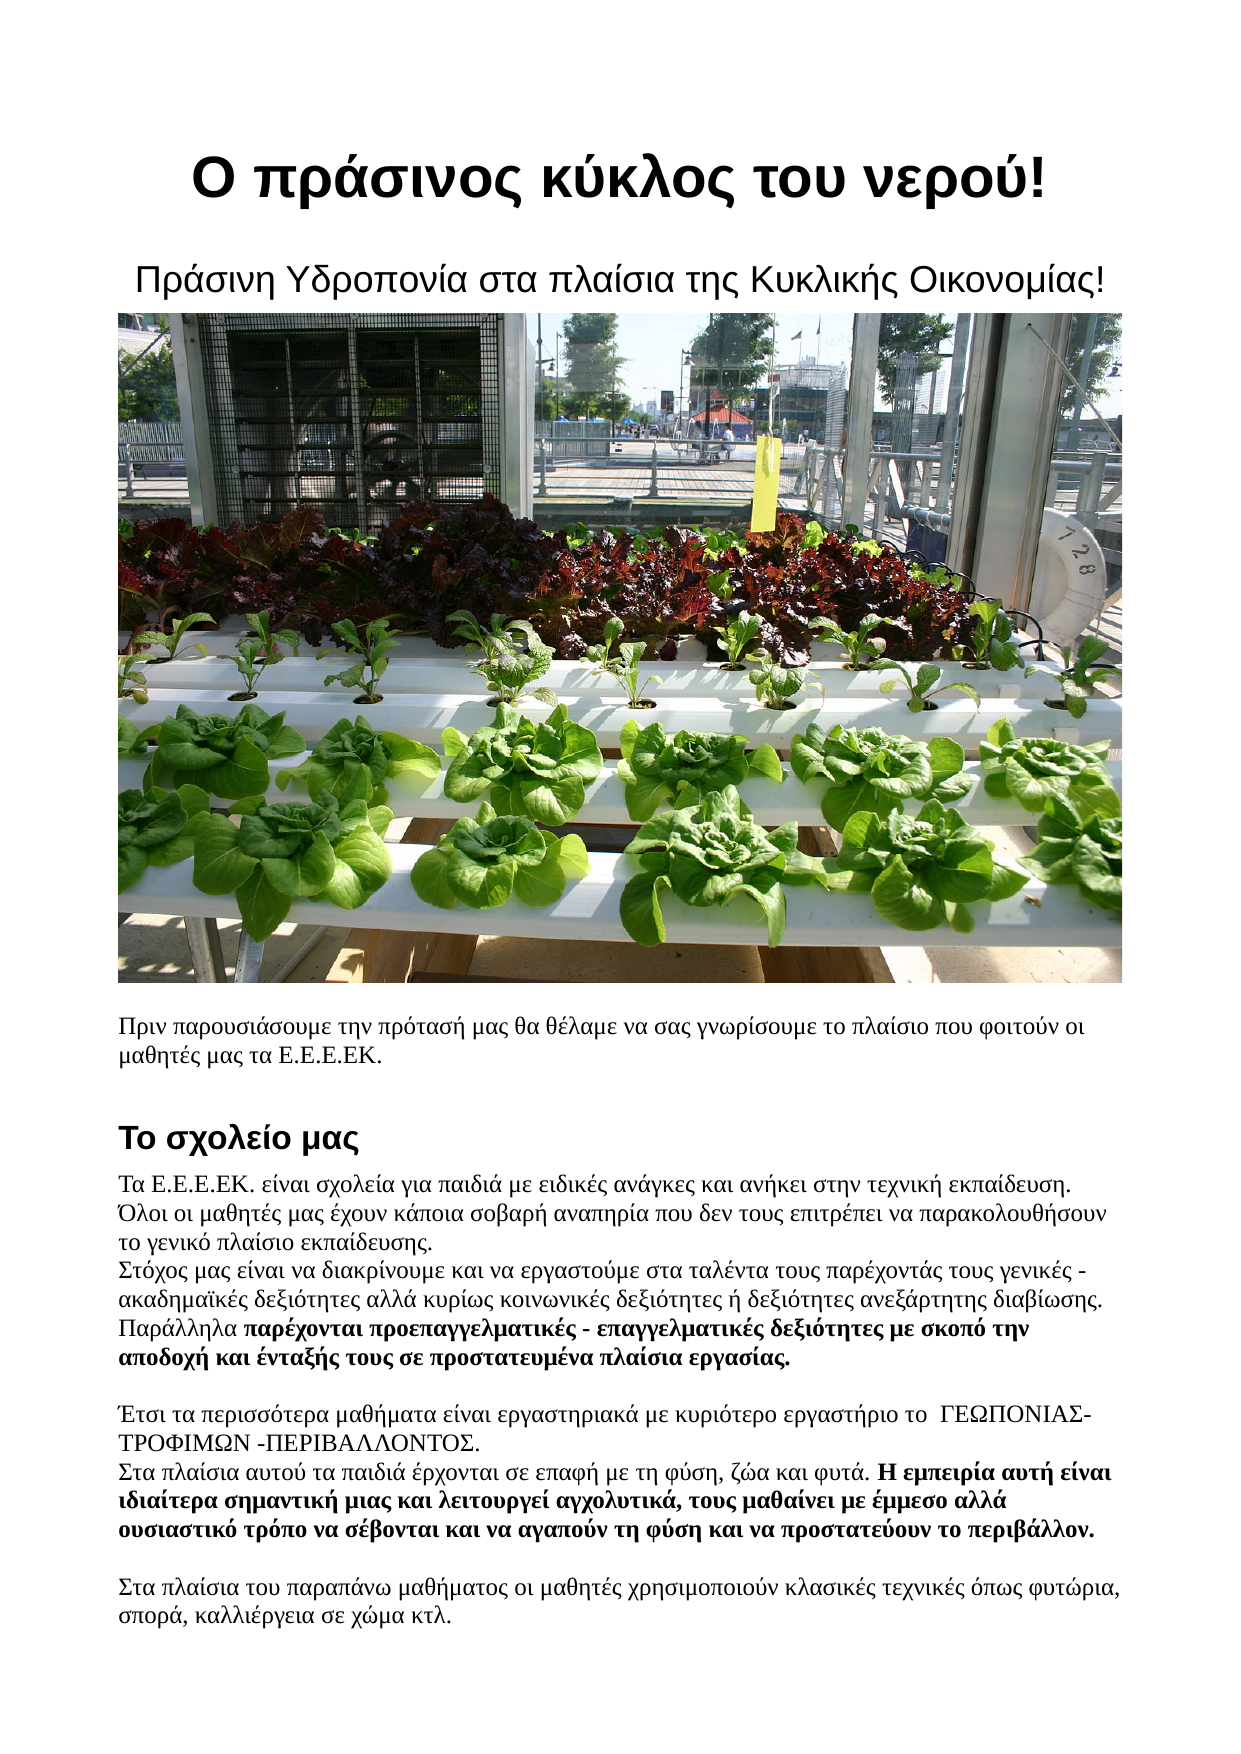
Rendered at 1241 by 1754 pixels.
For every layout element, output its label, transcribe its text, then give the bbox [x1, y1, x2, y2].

text Πριν παρουσιάσουμε την πρότασή μας θα θέλαμε να σας γνωρίσουμε το πλαίσιο που φοιτούν οι μαθητές μας τα Ε.Ε.Ε.ΕΚ. [118, 1011, 1122, 1068]
text Στα πλαίσια αυτού τα παιδιά έρχονται σε επαφή με τη φύση, ζώα και φυτά. Η εμπειρία αυτή είναι ιδιαίτερα σημαντική μιας και λειτουργεί αγχολυτικά, τους μαθαίνει με έμμεσο αλλά ουσιαστικό τρόπο να σέβονται και να αγαπούν τη φύση και να προστατεύουν το περιβάλλον. [118, 1457, 1122, 1543]
subtitle Το σχολείο μας [118, 1118, 1122, 1157]
title Ο πράσινος κύκλος του νερού! [118, 143, 1122, 210]
subtitle Πράσινη Υδροπονία στα πλαίσια της Κυκλικής Οικονομίας! [118, 258, 1122, 301]
text Έτσι τα περισσότερα μαθήματα είναι εργαστηριακά με κυριότερο εργαστήριο το ΓΕΩΠΟΝΙΑΣ-ΤΡΟΦΙΜΩΝ -ΠΕΡΙΒΑΛΛΟΝΤΟΣ. [118, 1399, 1122, 1457]
text Στόχος μας είναι να διακρίνουμε και να εργαστούμε στα ταλέντα τους παρέχοντάς τους γενικές - ακαδημαϊκές δεξιότητες αλλά κυρίως κοινωνικές δεξιότητες ή δεξιότητες ανεξάρτητης διαβίωσης. [118, 1256, 1122, 1313]
text Στα πλαίσια του παραπάνω μαθήματος οι μαθητές χρησιμοποιούν κλασικές τεχνικές όπως φυτώρια, σπορά, καλλιέργεια σε χώμα κτλ. [118, 1572, 1122, 1629]
picture [118, 313, 1123, 983]
text Παράλληλα παρέχονται προεπαγγελματικές - επαγγελματικές δεξιότητες με σκοπό την αποδοχή και ένταξής τους σε προστατευμένα πλαίσια εργασίας. [118, 1313, 1122, 1371]
text Τα Ε.Ε.Ε.ΕΚ. είναι σχολεία για παιδιά με ειδικές ανάγκες και ανήκει στην τεχνική εκπαίδευση. Όλοι οι μαθητές μας έχουν κάποια σοβαρή αναπηρία που δεν τους επιτρέπει να παρακολουθήσουν το γενικό πλαίσιο εκπαίδευσης. [118, 1169, 1122, 1256]
